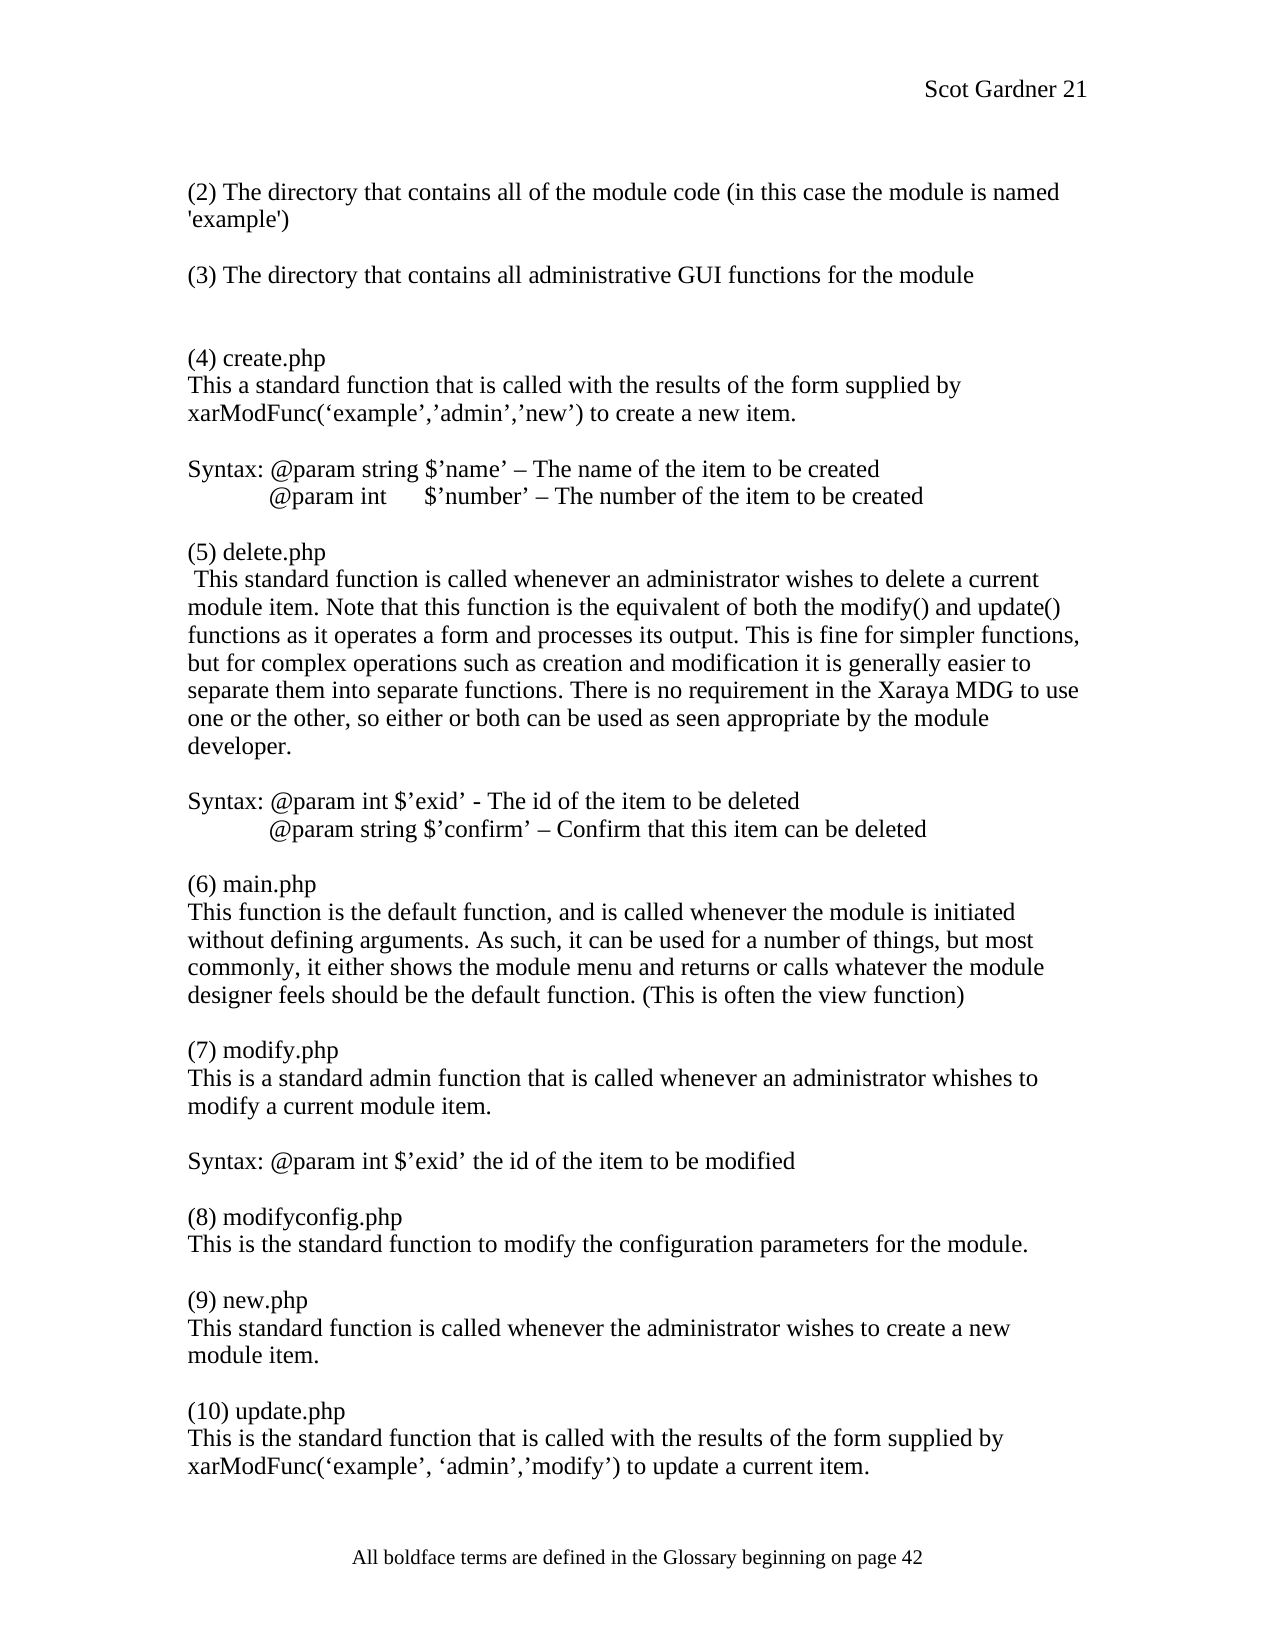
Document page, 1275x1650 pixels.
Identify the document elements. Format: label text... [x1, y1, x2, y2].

text (7) modify.php [187, 1037, 1087, 1064]
text (9) new.php [187, 1286, 1087, 1314]
text This is the standard function to modify the configuration parameters for the module. [187, 1231, 1087, 1258]
text (2) The directory that contains all of the module code (in this case the module is named 'example') [187, 178, 1087, 233]
text This standard function is called whenever the administrator wishes to create a new module item. [187, 1314, 1087, 1369]
text (6) main.php [187, 870, 1087, 898]
text @param string $’confirm’ – Confirm that this item can be deleted [187, 815, 1087, 843]
text (8) modifyconfig.php [187, 1203, 1087, 1231]
text (10) update.php [187, 1397, 1087, 1424]
text This function is the default function, and is called whenever the module is initiated without defining arguments. As such, it can be used for a number of things, but most commonly, it either shows the module menu and returns or calls whatever the module designer feels should be the default function. (This is often the view function) [187, 898, 1087, 1009]
text This standard function is called whenever an administrator wishes to delete a current module item. Note that this function is the equivalent of both the modify() and update() functions as it operates a form and processes its output. This is fine for simpler functions, but for complex operations such as creation and modification it is generally easier to separate them into separate functions. There is no requirement in the Xaraya MDG to use one or the other, so either or both can be used as seen appropriate by the module developer. [187, 566, 1087, 759]
text (5) delete.php [187, 538, 1087, 566]
text (3) The directory that contains all administrative GUI functions for the module [187, 261, 1087, 288]
text (4) create.php [187, 344, 1087, 372]
text This a standard function that is called with the results of the form supplied by xarModFunc(‘example’,’admin’,’new’) to create a new item. [187, 372, 1087, 427]
text This is a standard admin function that is called whenever an administrator whishes to modify a current module item. [187, 1064, 1087, 1120]
text @param int $’number’ – The number of the item to be created [187, 482, 1087, 510]
text Syntax: @param int $’exid’ - The id of the item to be deleted [187, 787, 1087, 815]
text Syntax: @param int $’exid’ the id of the item to be modified [187, 1147, 1087, 1175]
text This is the standard function that is called with the results of the form supplied by xarModFunc(‘example’, ‘admin’,’modify’) to update a current item. [187, 1424, 1087, 1480]
text Syntax: @param string $’name’ – The name of the item to be created [187, 455, 1087, 482]
